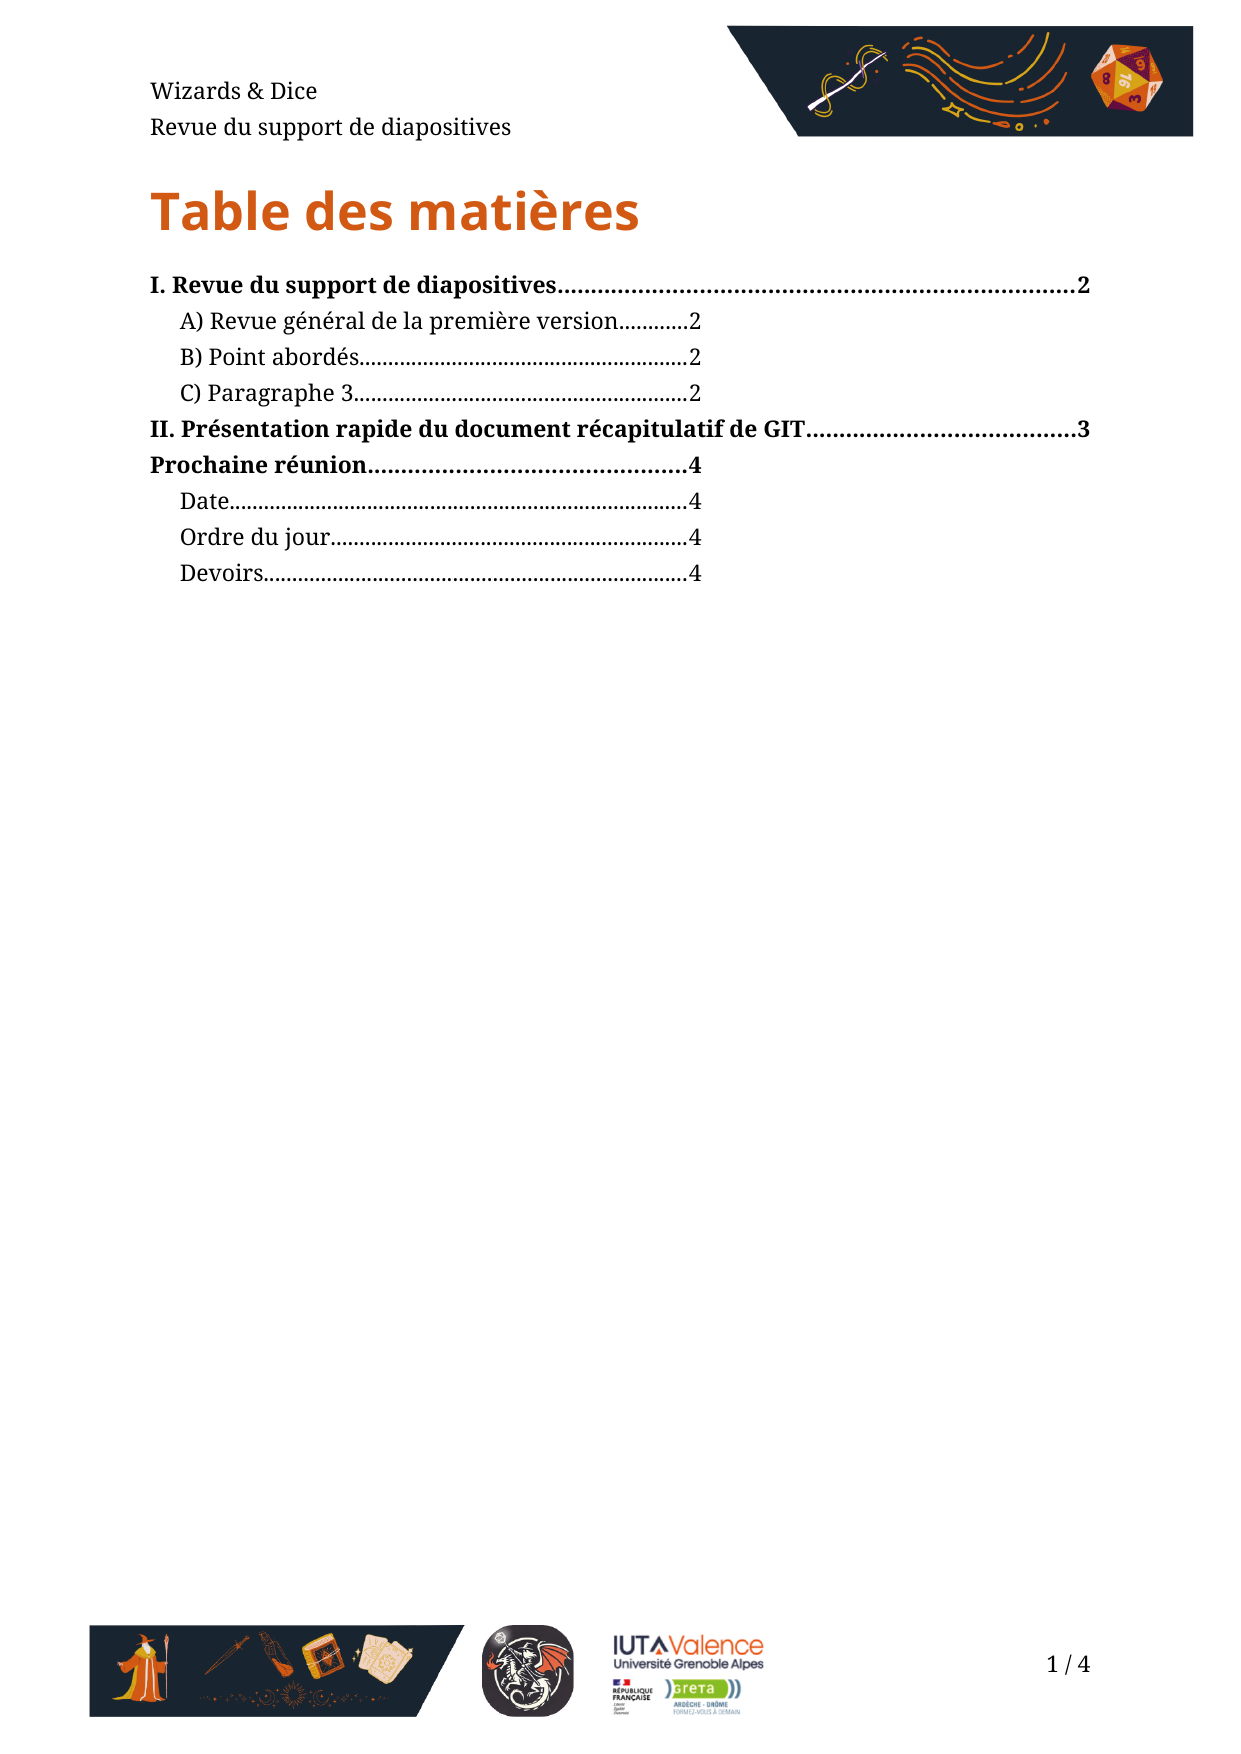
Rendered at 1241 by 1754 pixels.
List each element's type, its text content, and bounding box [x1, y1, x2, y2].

text Date 4 [179, 485, 1090, 516]
text Devoirs 4 [179, 557, 1090, 588]
text C) Paragraphe 3 2 [179, 377, 1090, 408]
text I. Revue du support de diapositives 2 [150, 269, 1090, 300]
subtitle Table des matières [150, 175, 1090, 246]
text B) Point abordés 2 [179, 341, 1090, 372]
text II. Présentation rapide du document récapitulatif de GIT 3 [150, 413, 1090, 444]
picture [720, 22, 1208, 140]
text A) Revue général de la première version 2 [179, 305, 1090, 336]
text Prochaine réunion 4 [150, 449, 1090, 480]
picture [81, 1614, 788, 1726]
text Ordre du jour 4 [179, 521, 1090, 552]
